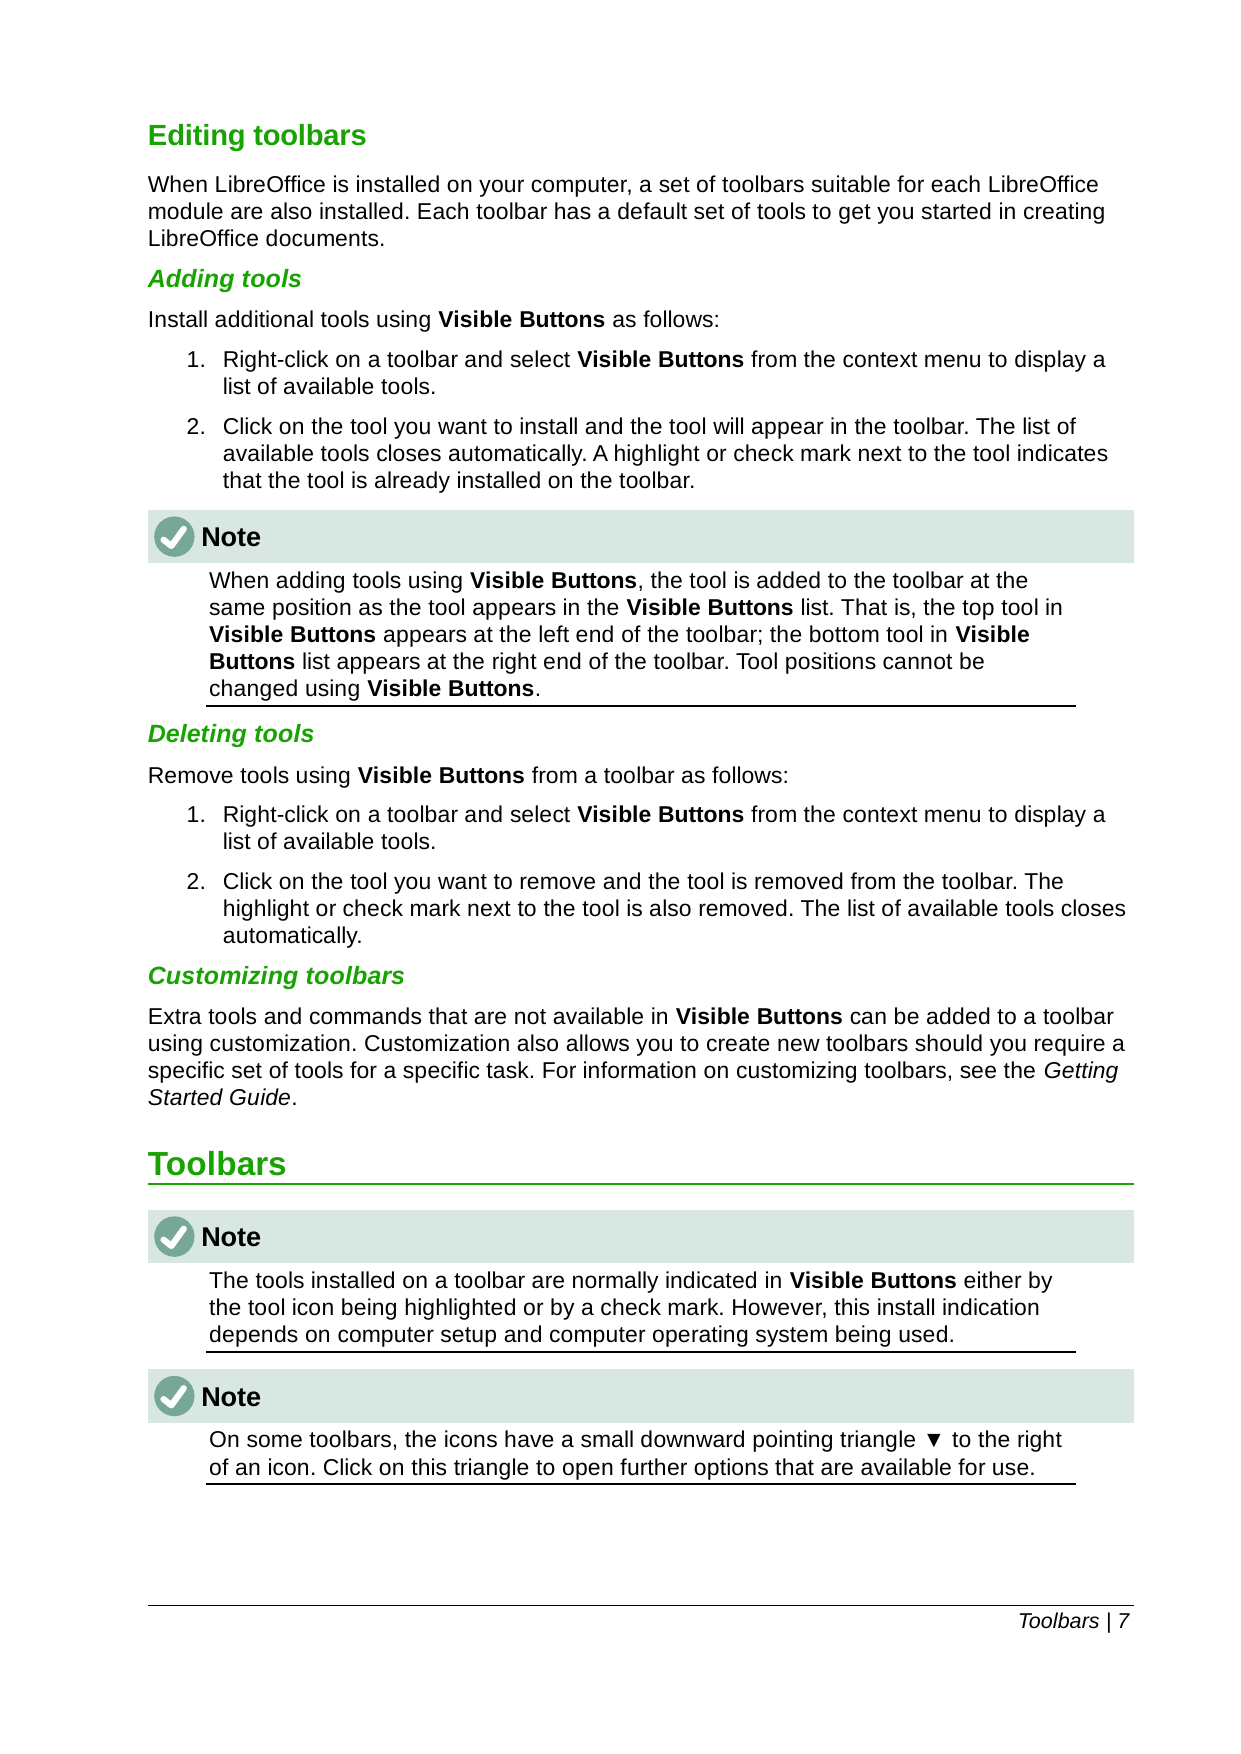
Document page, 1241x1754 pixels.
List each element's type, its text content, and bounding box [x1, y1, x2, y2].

subtitle Editing toolbars [148, 118, 1134, 152]
text When LibreOffice is installed on your computer, a set of toolbars suitable for each LibreOffice module are also installed. Each toolbar has a default set of tools to get you started in creating LibreOffice documents. [148, 170, 1134, 252]
list Right-click on a toolbar and select Visible Buttons from the context menu to display a list of available tools. [206, 801, 1134, 855]
text The tools installed on a toolbar are normally indicated in Visible Buttons either by the tool icon being highlighted or by a check mark. However, this install indication depends on computer setup and computer operating system being used. [206, 1263, 1076, 1351]
text Install additional tools using Visible Buttons as follows: [148, 306, 1134, 333]
text Remove tools using Visible Buttons from a toolbar as follows: [148, 761, 1134, 788]
subtitle Deleting tools [148, 719, 1134, 748]
subtitle Customizing toolbars [148, 961, 1134, 990]
subtitle Note [148, 1369, 1134, 1423]
subtitle Toolbars [148, 1144, 1134, 1183]
subtitle Note [148, 510, 1134, 563]
subtitle Adding tools [148, 264, 1134, 293]
subtitle Note [148, 1210, 1134, 1263]
text When adding tools using Visible Buttons, the tool is added to the toolbar at the same position as the tool appears in the Visible Buttons list. That is, the top tool in Visible Buttons appears at the left end of the toolbar; the bottom tool in Visible Buttons list appears at the right end of the toolbar. Tool positions cannot be changed using Visible Buttons. [206, 563, 1076, 705]
list Right-click on a toolbar and select Visible Buttons from the context menu to display a list of available tools. [206, 345, 1134, 399]
text Extra tools and commands that are not available in Visible Buttons can be added to a toolbar using customization. Customization also allows you to create new toolbars should you require a specific set of tools for a specific task. For information on customizing toolbars, see the Getting Started Guide. [148, 1002, 1134, 1111]
list Click on the tool you want to install and the tool will appear in the toolbar. The list of available tools closes automatically. A highlight or check mark next to the tool indicates that the tool is already installed on the toolbar. [206, 412, 1134, 493]
text On some toolbars, the icons have a small downward pointing triangle ▼ to the right of an icon. Click on this triangle to open further options that are available for use. [206, 1423, 1076, 1483]
list Click on the tool you want to remove and the tool is removed from the toolbar. The highlight or check mark next to the tool is also removed. The list of available tools closes automatically. [206, 867, 1134, 948]
